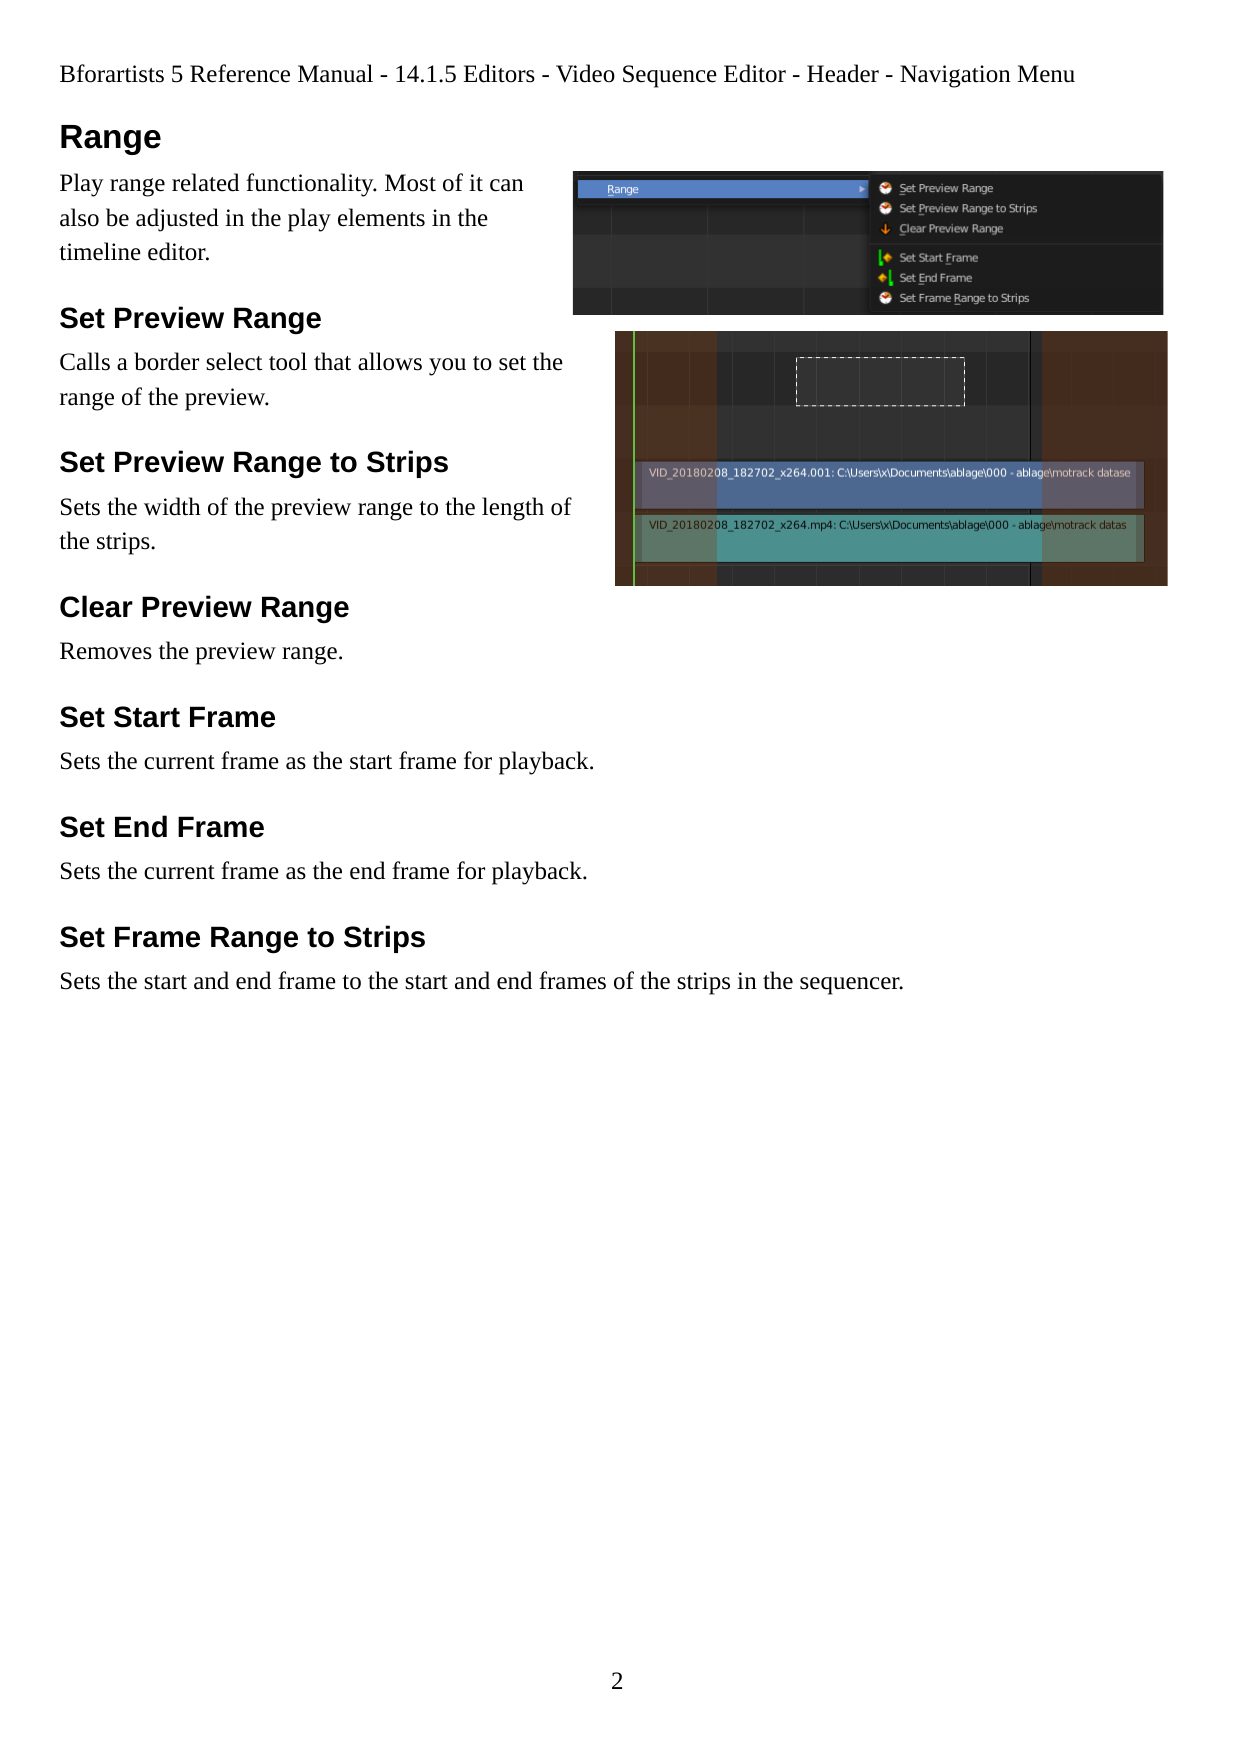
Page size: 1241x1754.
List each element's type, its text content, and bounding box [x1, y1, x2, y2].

picture [615, 331, 1168, 586]
subtitle Set Start Frame [59, 700, 1181, 733]
subtitle Set Frame Range to Strips [59, 919, 1181, 953]
picture [572, 171, 1164, 315]
subtitle Set Preview Range [59, 301, 1181, 335]
text Sets the current frame as the start frame for playback. [59, 746, 1181, 775]
subtitle Set End Frame [59, 809, 1181, 843]
text Calls a border select tool that allows you to set the range of the preview. [59, 347, 615, 411]
text Sets the width of the preview range to the length of the strips. [59, 492, 615, 555]
subtitle Set Preview Range to Strips [59, 445, 615, 479]
text Play range related functionality. Most of it can also be adjusted in the play elements in the timeline editor. [59, 168, 1181, 266]
subtitle Clear Preview Range [59, 590, 1181, 623]
text Sets the current frame as the end frame for playback. [59, 856, 1181, 884]
text Removes the preview range. [59, 636, 1181, 665]
subtitle Range [59, 117, 1181, 156]
text Sets the start and end frame to the start and end frames of the strips in the sequencer. [59, 966, 1181, 994]
